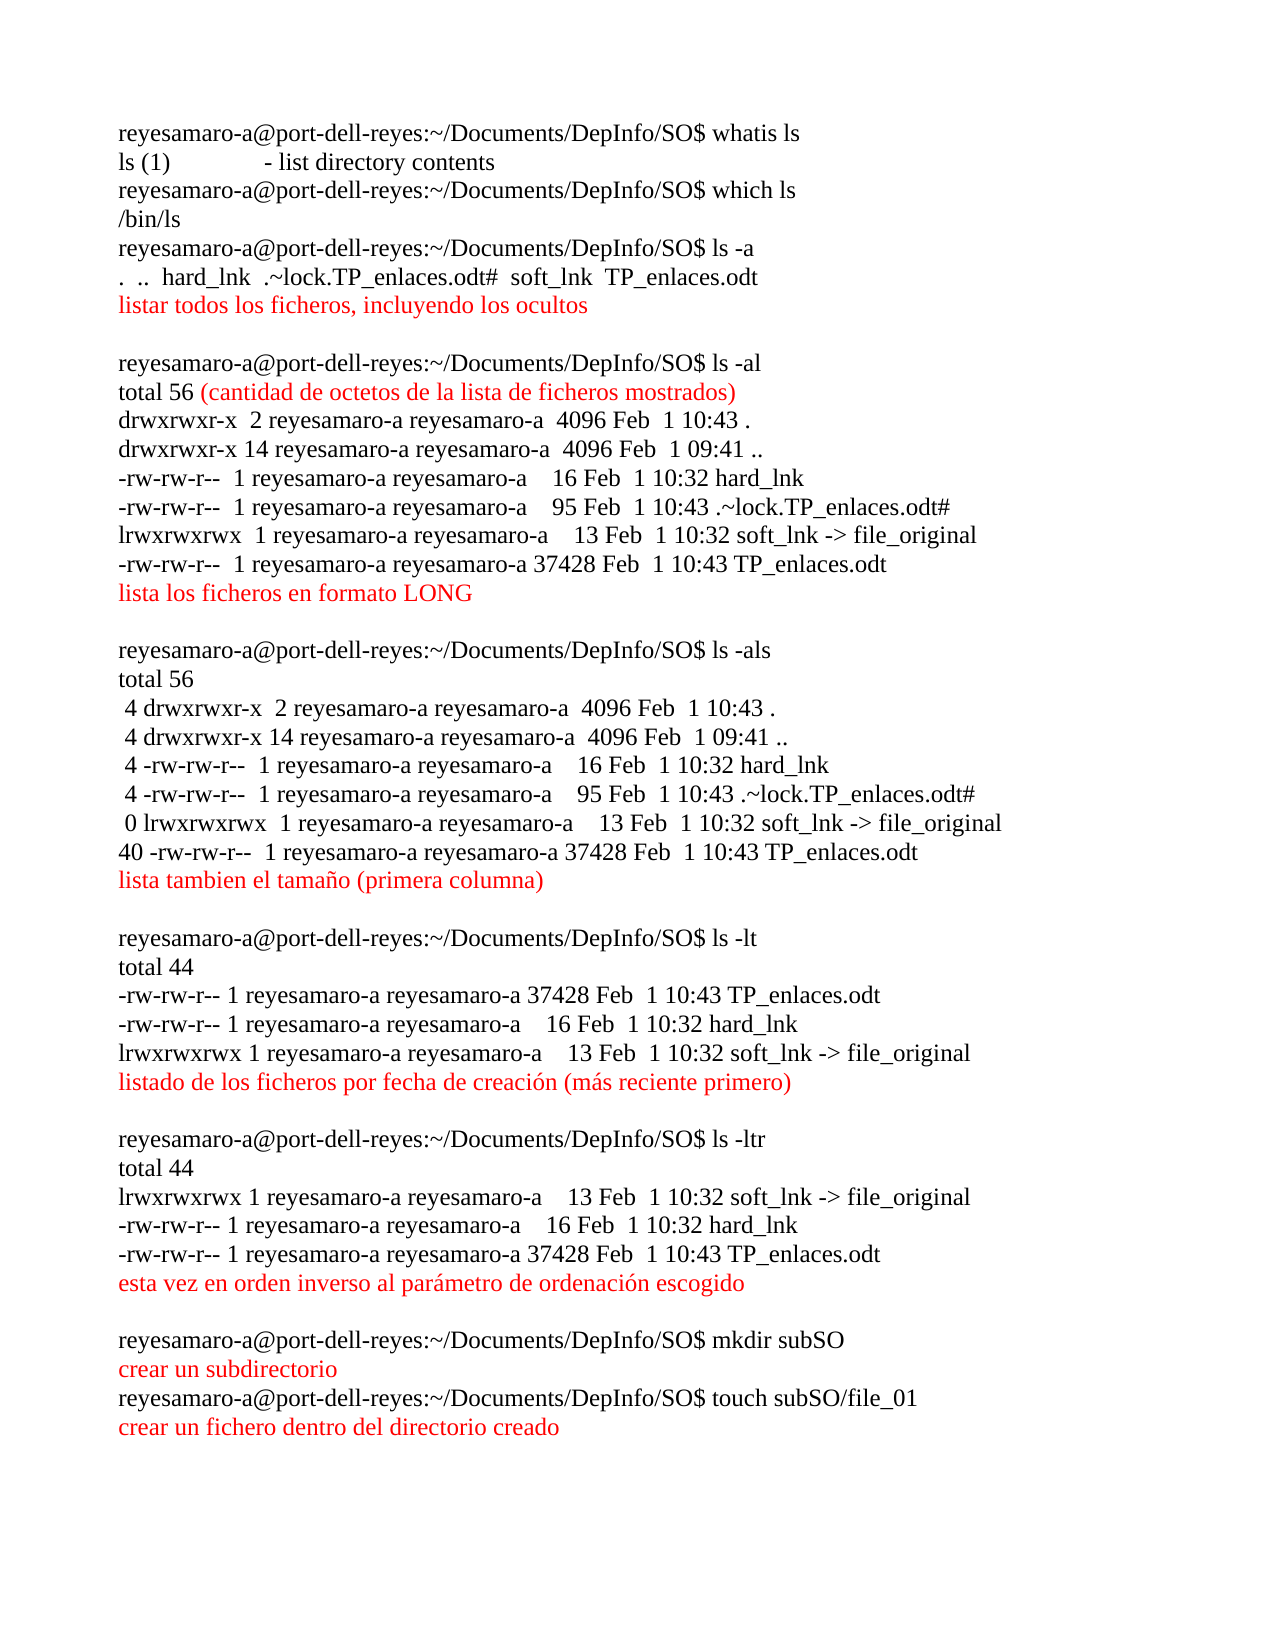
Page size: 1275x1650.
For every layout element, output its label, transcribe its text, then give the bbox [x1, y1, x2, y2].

text -rw-rw-r-- 1 reyesamaro-a reyesamaro-a 16 Feb 1 10:32 hard_lnk [118, 1009, 1157, 1038]
text reyesamaro-a@port-dell-reyes:~/Documents/DepInfo/SO$ whatis ls [118, 118, 1157, 147]
text drwxrwxr-x 14 reyesamaro-a reyesamaro-a 4096 Feb 1 09:41 .. [118, 434, 1157, 463]
text -rw-rw-r-- 1 reyesamaro-a reyesamaro-a 37428 Feb 1 10:43 TP_enlaces.odt [118, 1239, 1157, 1268]
text total 56 [118, 664, 1157, 693]
text reyesamaro-a@port-dell-reyes:~/Documents/DepInfo/SO$ mkdir subSO [118, 1326, 1157, 1354]
text . .. hard_lnk .~lock.TP_enlaces.odt# soft_lnk TP_enlaces.odt [118, 262, 1157, 291]
text 0 lrwxrwxrwx 1 reyesamaro-a reyesamaro-a 13 Feb 1 10:32 soft_lnk -> file_original [118, 808, 1157, 837]
text reyesamaro-a@port-dell-reyes:~/Documents/DepInfo/SO$ ls -lt [118, 923, 1157, 952]
text ls (1) - list directory contents [118, 147, 1157, 176]
text drwxrwxr-x 2 reyesamaro-a reyesamaro-a 4096 Feb 1 10:43 . [118, 406, 1157, 434]
text reyesamaro-a@port-dell-reyes:~/Documents/DepInfo/SO$ which ls [118, 176, 1157, 204]
text lrwxrwxrwx 1 reyesamaro-a reyesamaro-a 13 Feb 1 10:32 soft_lnk -> file_original [118, 1182, 1157, 1211]
text total 44 [118, 1153, 1157, 1182]
text lrwxrwxrwx 1 reyesamaro-a reyesamaro-a 13 Feb 1 10:32 soft_lnk -> file_original [118, 521, 1157, 549]
text crear un subdirectorio [118, 1354, 1157, 1383]
text total 44 [118, 952, 1157, 981]
text 4 drwxrwxr-x 14 reyesamaro-a reyesamaro-a 4096 Feb 1 09:41 .. [118, 722, 1157, 751]
text lrwxrwxrwx 1 reyesamaro-a reyesamaro-a 13 Feb 1 10:32 soft_lnk -> file_original [118, 1038, 1157, 1067]
text reyesamaro-a@port-dell-reyes:~/Documents/DepInfo/SO$ touch subSO/file_01 [118, 1383, 1157, 1412]
text lista tambien el tamaño (primera columna) [118, 866, 1157, 894]
text esta vez en orden inverso al parámetro de ordenación escogido [118, 1268, 1157, 1297]
text crear un fichero dentro del directorio creado [118, 1412, 1157, 1441]
text 4 drwxrwxr-x 2 reyesamaro-a reyesamaro-a 4096 Feb 1 10:43 . [118, 693, 1157, 722]
text 4 -rw-rw-r-- 1 reyesamaro-a reyesamaro-a 16 Feb 1 10:32 hard_lnk [118, 751, 1157, 779]
text reyesamaro-a@port-dell-reyes:~/Documents/DepInfo/SO$ ls -als [118, 636, 1157, 664]
text -rw-rw-r-- 1 reyesamaro-a reyesamaro-a 95 Feb 1 10:43 .~lock.TP_enlaces.odt# [118, 492, 1157, 521]
text total 56 (cantidad de octetos de la lista de ficheros mostrados) [118, 377, 1157, 406]
text /bin/ls [118, 204, 1157, 233]
text lista los ficheros en formato LONG [118, 578, 1157, 607]
text reyesamaro-a@port-dell-reyes:~/Documents/DepInfo/SO$ ls -al [118, 348, 1157, 377]
text -rw-rw-r-- 1 reyesamaro-a reyesamaro-a 16 Feb 1 10:32 hard_lnk [118, 1211, 1157, 1239]
text listado de los ficheros por fecha de creación (más reciente primero) [118, 1067, 1157, 1096]
text -rw-rw-r-- 1 reyesamaro-a reyesamaro-a 16 Feb 1 10:32 hard_lnk [118, 463, 1157, 492]
text reyesamaro-a@port-dell-reyes:~/Documents/DepInfo/SO$ ls -a [118, 233, 1157, 262]
text -rw-rw-r-- 1 reyesamaro-a reyesamaro-a 37428 Feb 1 10:43 TP_enlaces.odt [118, 549, 1157, 578]
text listar todos los ficheros, incluyendo los ocultos [118, 291, 1157, 319]
text 40 -rw-rw-r-- 1 reyesamaro-a reyesamaro-a 37428 Feb 1 10:43 TP_enlaces.odt [118, 837, 1157, 866]
text -rw-rw-r-- 1 reyesamaro-a reyesamaro-a 37428 Feb 1 10:43 TP_enlaces.odt [118, 981, 1157, 1009]
text reyesamaro-a@port-dell-reyes:~/Documents/DepInfo/SO$ ls -ltr [118, 1124, 1157, 1153]
text 4 -rw-rw-r-- 1 reyesamaro-a reyesamaro-a 95 Feb 1 10:43 .~lock.TP_enlaces.odt# [118, 779, 1157, 808]
